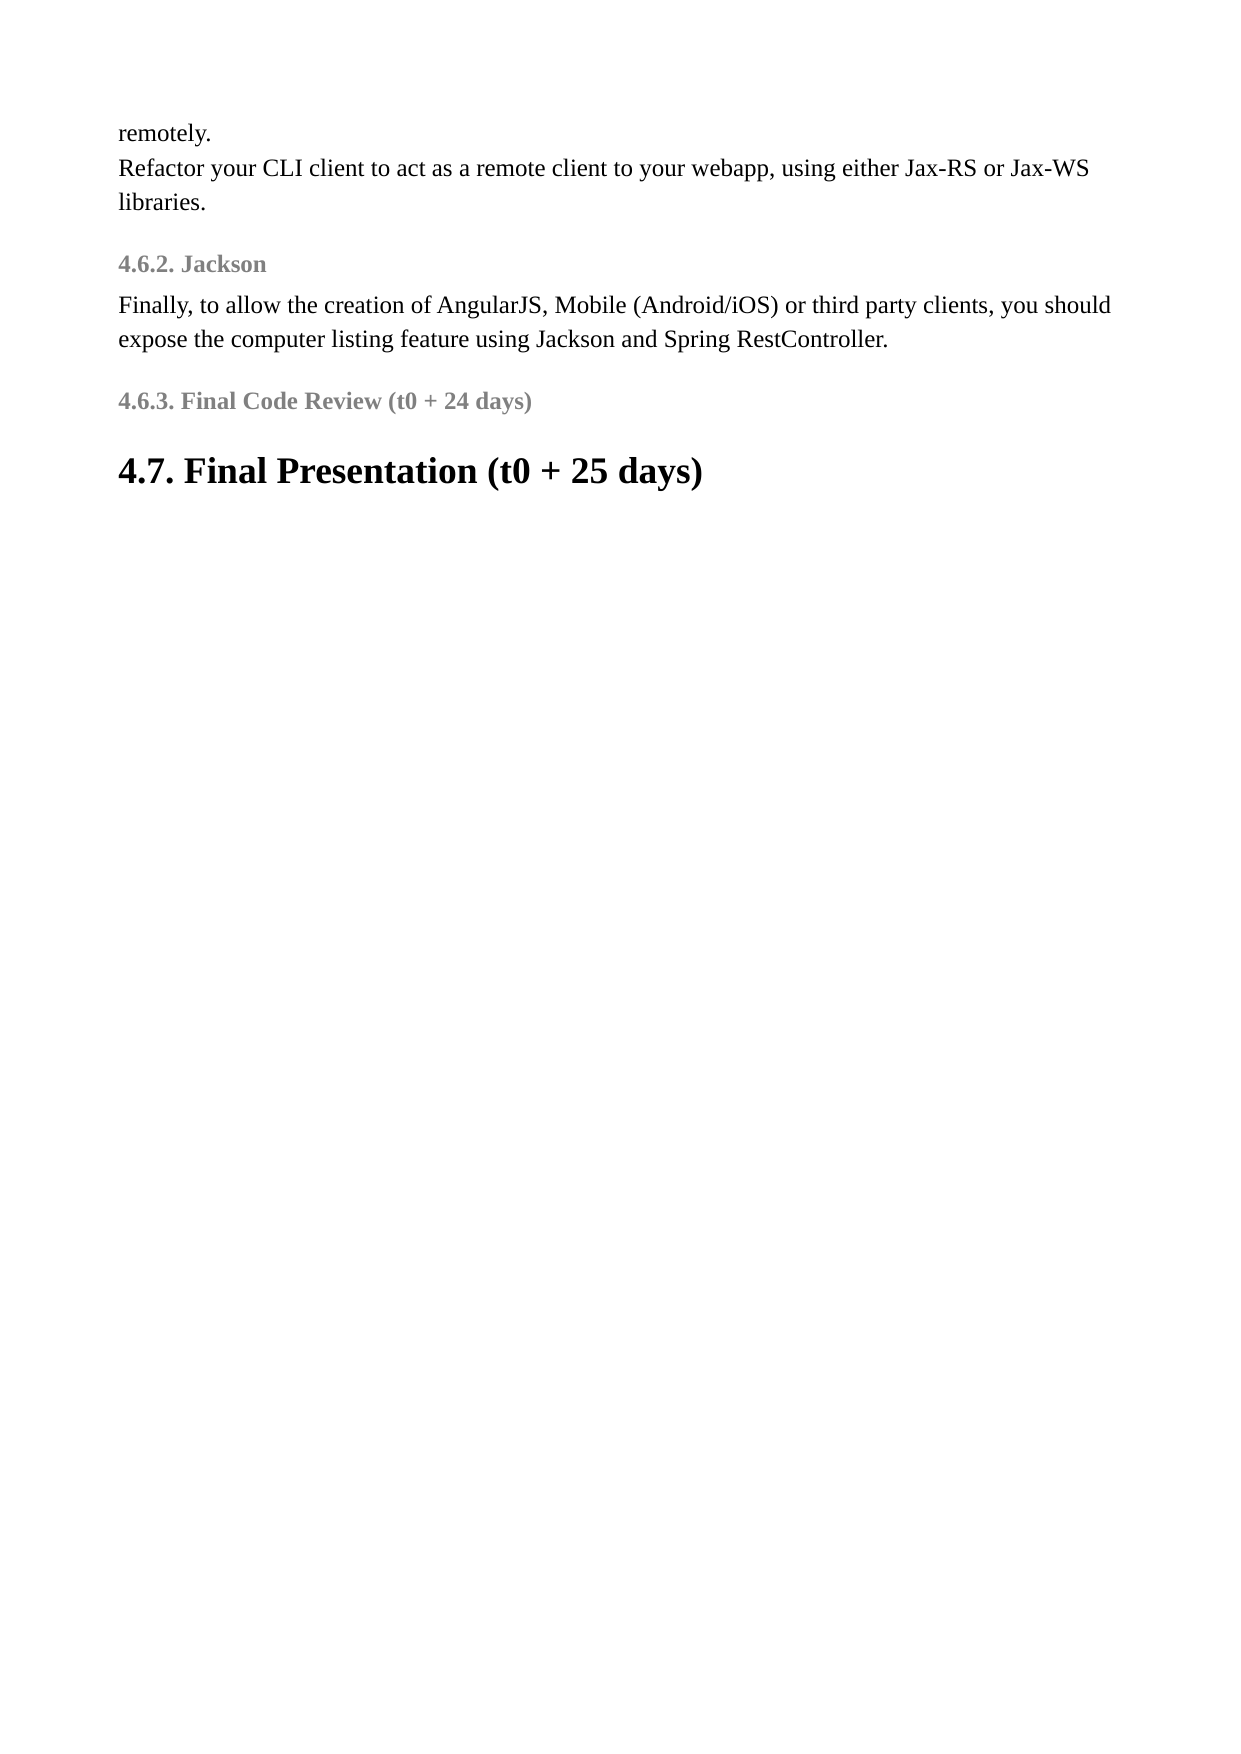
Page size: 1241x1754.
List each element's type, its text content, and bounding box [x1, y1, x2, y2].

subtitle 4.6.2. Jackson [118, 249, 1122, 277]
text Finally, to allow the creation of AngularJS, Mobile (Android/iOS) or third party clients, you should expose the computer listing feature using Jackson and Spring RestController. [118, 290, 1122, 353]
text remotely. Refactor your CLI client to act as a remote client to your webapp, using either Jax-RS or Jax-WS libraries. [118, 118, 1122, 216]
subtitle 4.6.3. Final Code Review (t0 + 24 days) [118, 386, 1122, 415]
subtitle 4.7. Final Presentation (t0 + 25 days) [118, 448, 1122, 491]
